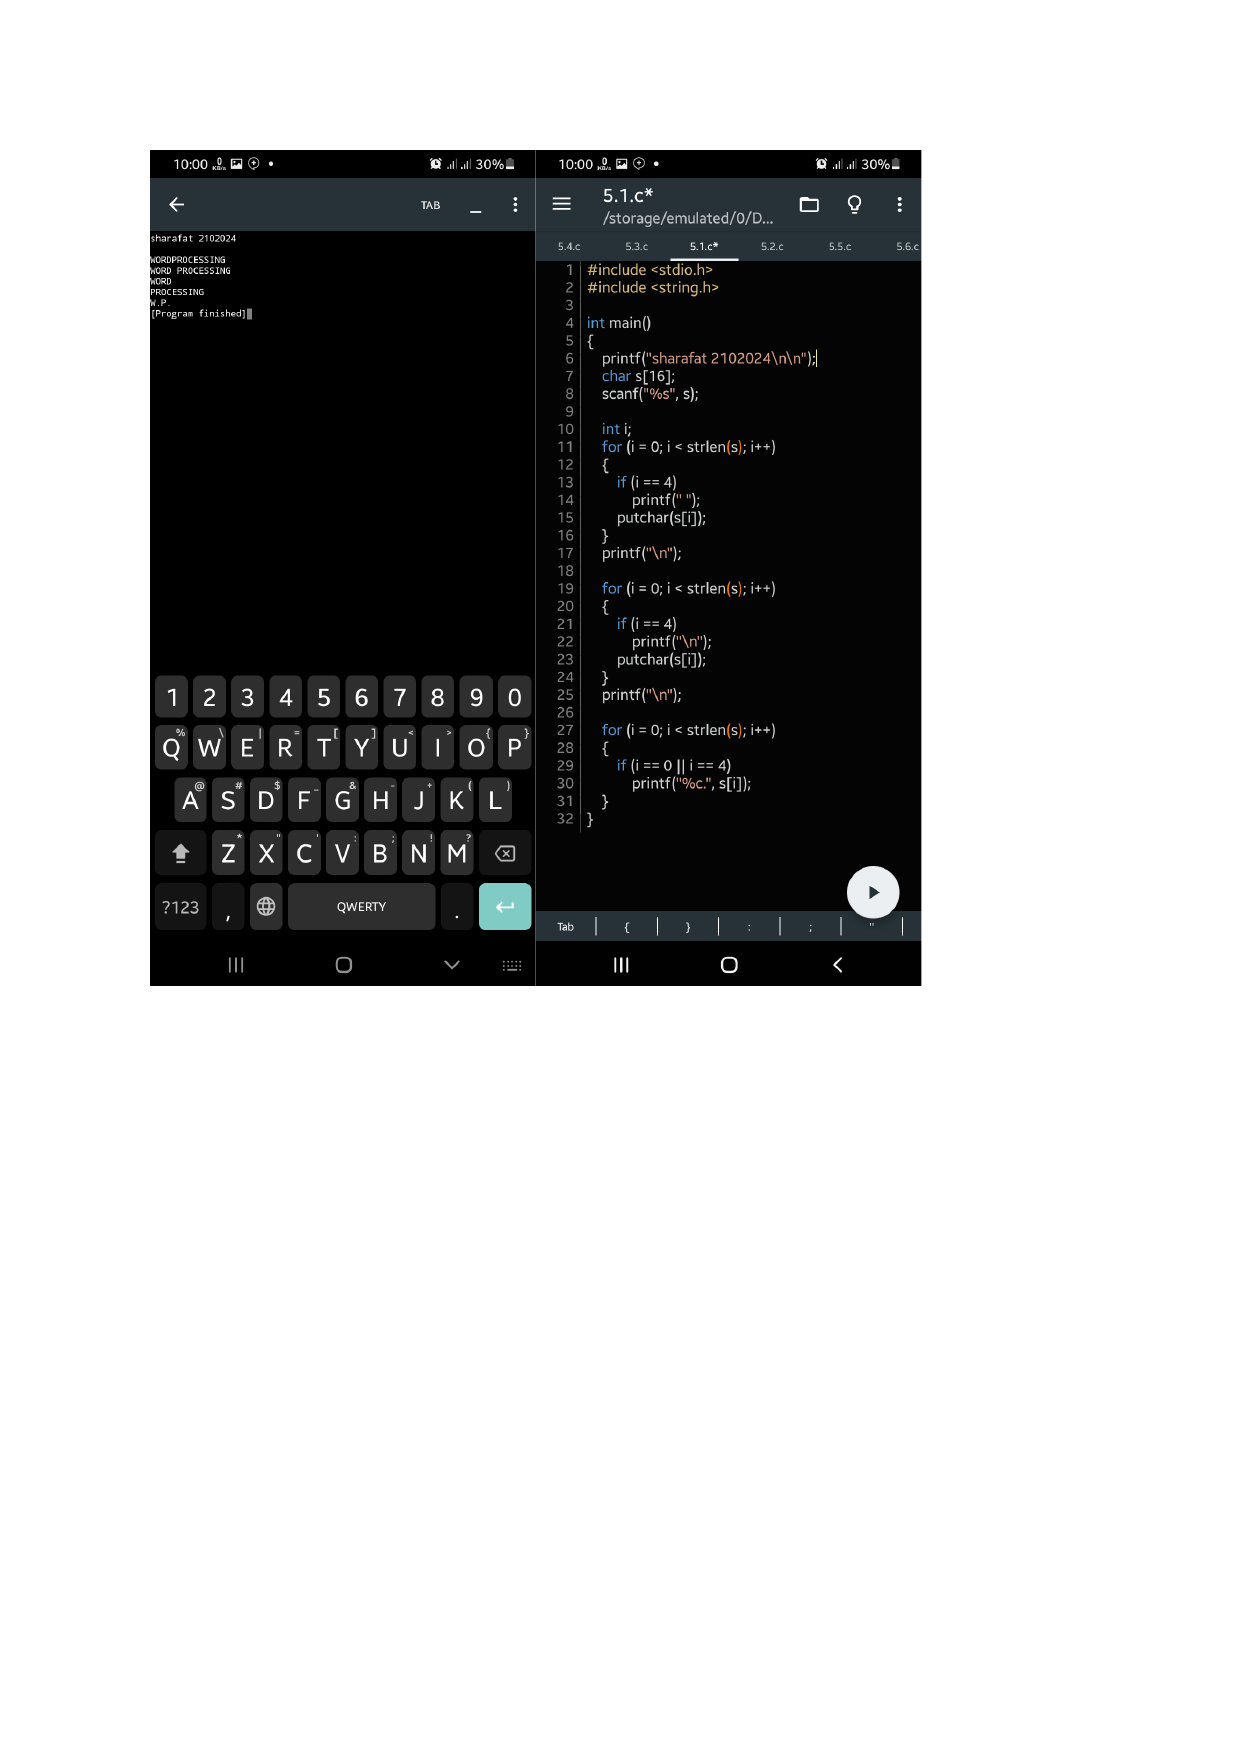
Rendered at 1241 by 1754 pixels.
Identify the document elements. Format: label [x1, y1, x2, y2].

picture [150, 150, 922, 986]
